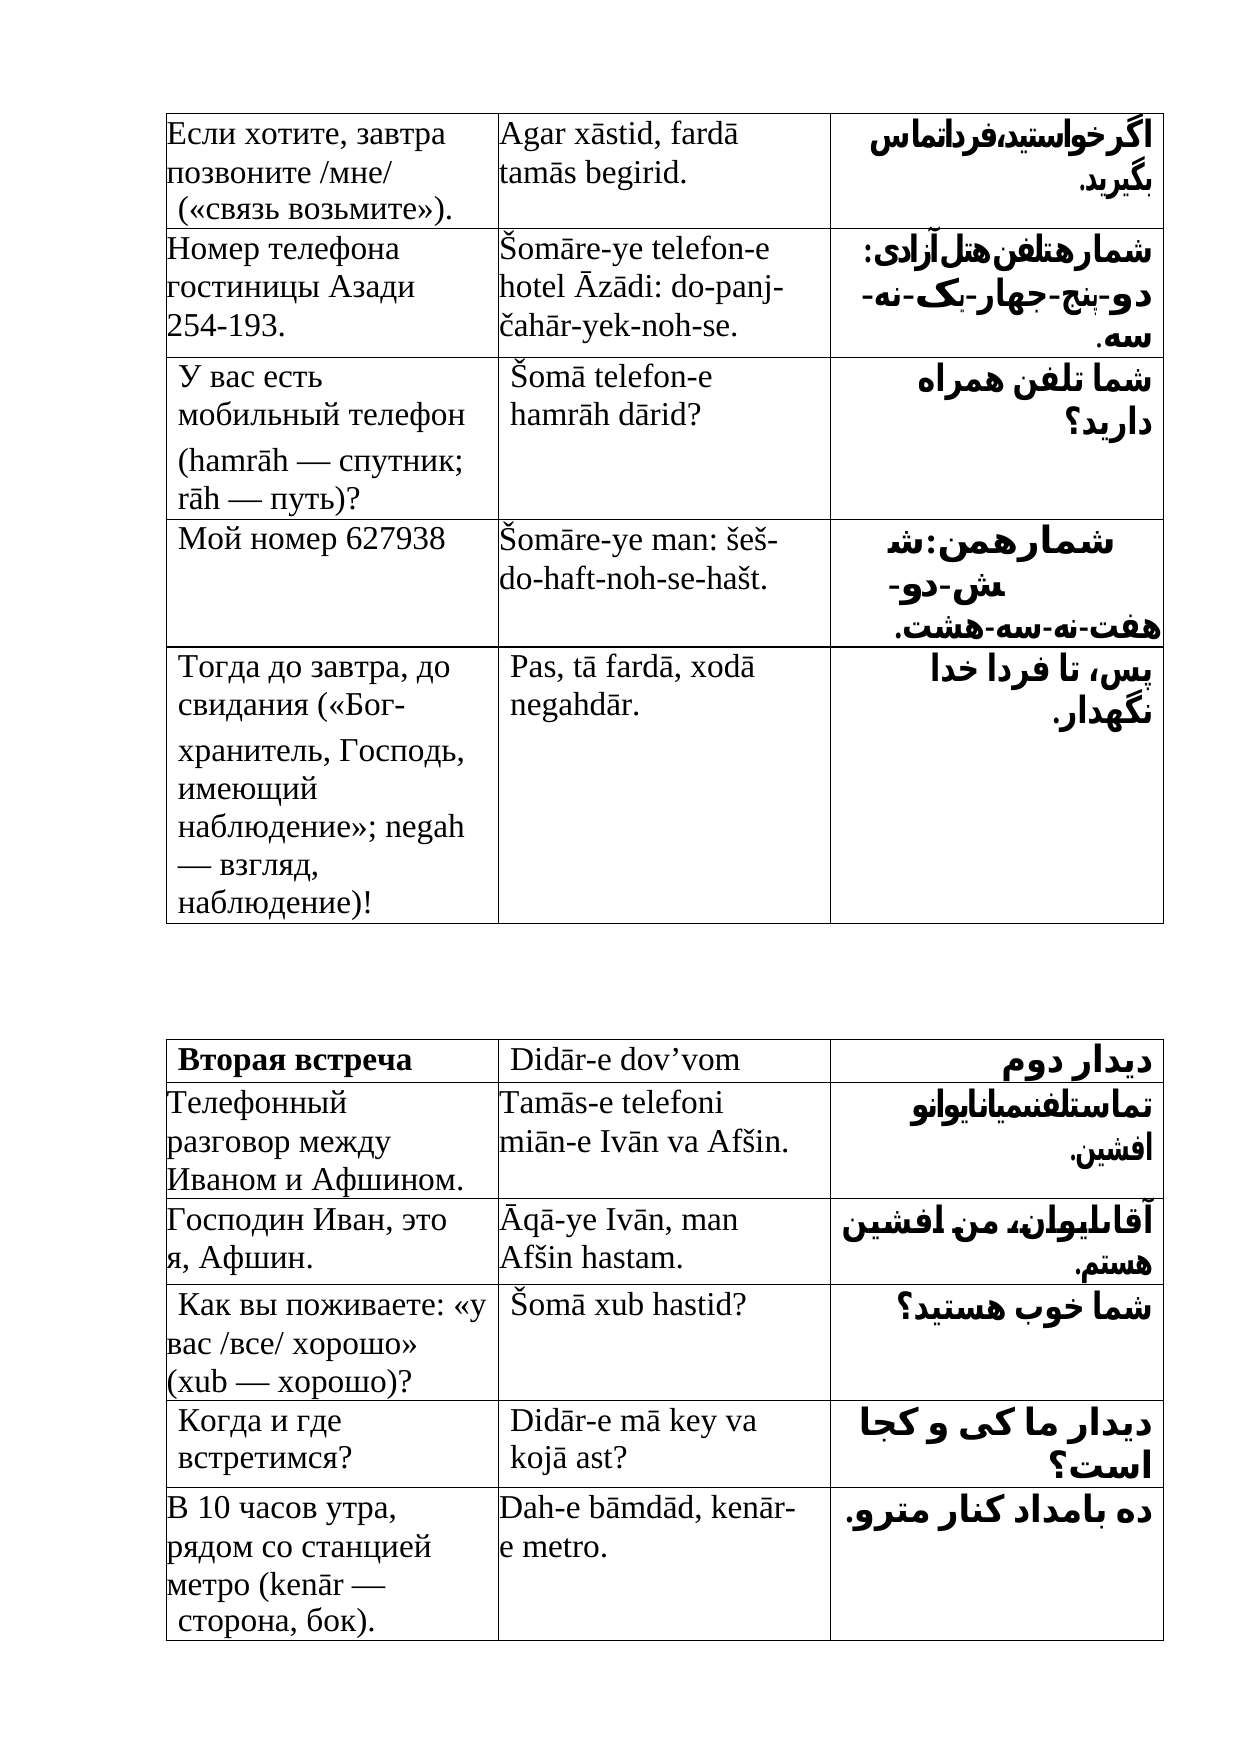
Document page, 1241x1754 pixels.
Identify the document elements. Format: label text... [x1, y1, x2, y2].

table_cell Тогда до завтра, до свидания («Бог- [167, 648, 498, 732]
table_cell Šomā xub hastid? [499, 1285, 830, 1400]
table_cell [499, 809, 830, 847]
table_cell [831, 885, 1163, 923]
table_cell [831, 443, 1163, 481]
table_cell [499, 443, 830, 481]
table_cell تماستلفنىميانايوانو افشين. [831, 1083, 1163, 1198]
table_cell Šomāre-ye man: šeš- do-haft-noh-se-hašt. [499, 520, 830, 646]
table_header Agar xāstid, fardā tamās begirid. [499, 114, 830, 227]
table_cell Tamās-e telefoni miān-e Ivān va Afšin. [499, 1083, 830, 1198]
table_cell [831, 847, 1163, 885]
table_cell آقاىايوان، من افشين ھستم. [831, 1199, 1163, 1284]
table_cell [499, 732, 830, 770]
table_cell (hamrāh — спутник; [167, 443, 498, 481]
table_cell Šomā telefon-e hamrāh dārid? [499, 358, 830, 443]
table_cell [831, 732, 1163, 770]
table_cell Dah-e bāmdād, kenār- e metro. [499, 1488, 830, 1640]
table_header Если хотите, завтра позвоните /мне/ («связь возьмите»). [167, 114, 498, 227]
table_cell Мой номер 627938 [167, 520, 498, 646]
table_cell [831, 481, 1163, 519]
table_cell У вас есть мобильный телефон [167, 358, 498, 443]
table_cell شما تلفن ھمراه داريد؟ [831, 358, 1163, 443]
table_cell Господин Иван, это я, Афшин. [167, 1199, 498, 1284]
table_header Didār-e dov’vom [499, 1040, 830, 1082]
table_header اگرخواستيد،فرداتماس بگيريد. [831, 114, 1163, 227]
table_cell Как вы поживаете: «у вас /все/ хорошо» (xub — хорошо)? [167, 1285, 498, 1400]
table_cell хранитель, Господь, [167, 732, 498, 770]
table_cell [831, 809, 1163, 847]
table_cell Didār-e mā key va kojā ast? [499, 1401, 830, 1487]
table_cell имеющий [167, 770, 498, 809]
table_cell شما خوب ھستيد؟ [831, 1285, 1163, 1400]
table_cell [499, 770, 830, 809]
table_cell [831, 770, 1163, 809]
table_cell Šomāre-ye telefon-e hotel Āzādi: do-panj- čahār-yek-noh-se. [499, 229, 830, 357]
table_cell شمارهمن:شش-دو- ھفت-نه-سه-ھشت. [831, 520, 1163, 646]
table_cell شمارهتلفن ھتل آزادى: دو-پنج-جھار-يک-نه- سه. [831, 229, 1163, 357]
table_cell Телефонный разговор между Иваном и Афшином. [167, 1083, 498, 1198]
table_cell В 10 часов утра, рядом со станцией метро (kenār — сторона, бок). [167, 1488, 498, 1640]
table_cell наблюдение)! [167, 885, 498, 923]
table_header ديدار دوم [831, 1040, 1163, 1082]
table_header Вторая встреча [167, 1040, 498, 1082]
table_cell [499, 885, 830, 923]
table_cell Āqā-ye Ivān, man Afšin hastam. [499, 1199, 830, 1284]
table_cell پس، تا فردا خدا نگھدار. [831, 648, 1163, 732]
table_cell — взгляд, [167, 847, 498, 885]
table_cell Номер телефона гостиницы Азади 254-193. [167, 229, 498, 357]
table_cell [499, 847, 830, 885]
table_cell ديدار ما كى و كجا است؟ [831, 1401, 1163, 1487]
table_cell ده بامداد كنار مترو. [831, 1488, 1163, 1640]
table_cell Когда и где встретимся? [167, 1401, 498, 1487]
table_cell rāh — путь)? [167, 481, 498, 519]
table_cell наблюдение»; negah [167, 809, 498, 847]
table_cell Pas, tā fardā, xodā negahdār. [499, 648, 830, 732]
table_cell [499, 481, 830, 519]
